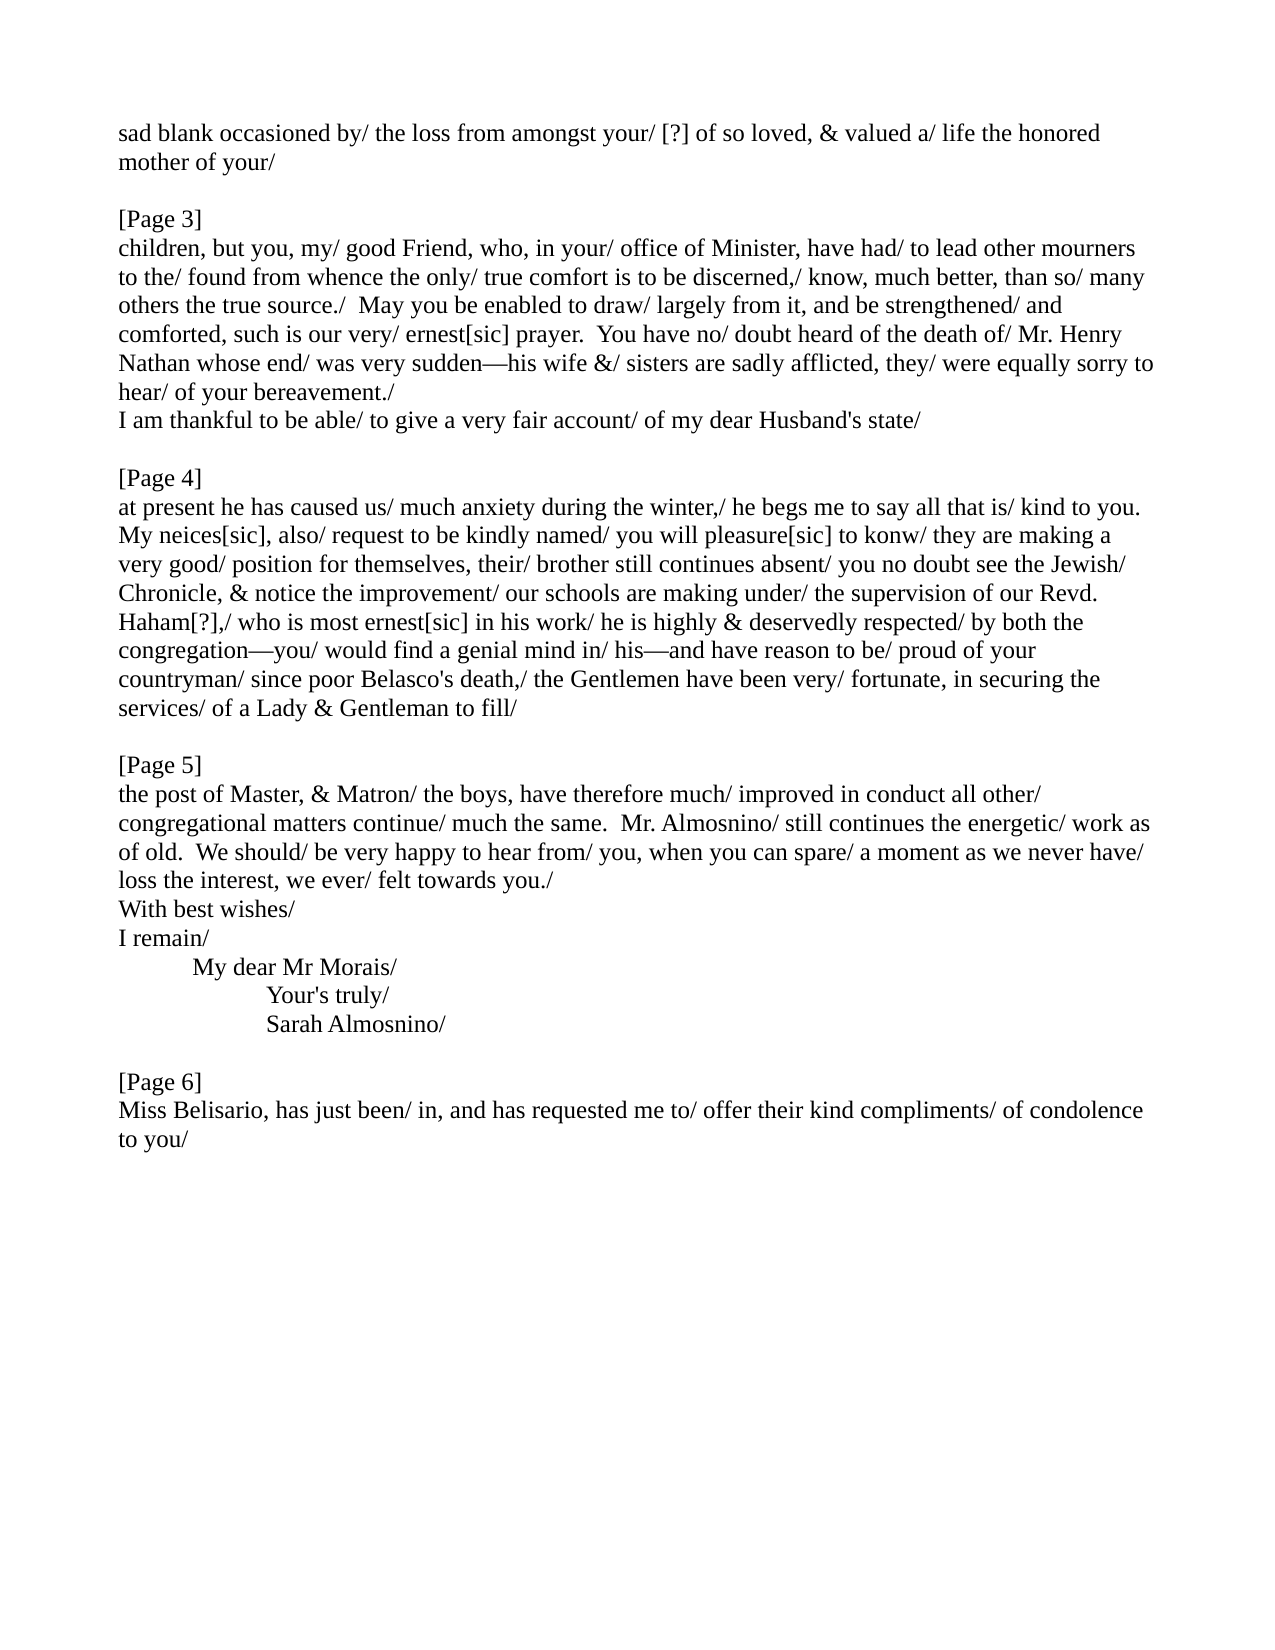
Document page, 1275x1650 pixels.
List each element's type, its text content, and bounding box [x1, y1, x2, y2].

text [Page 4] [118, 463, 1157, 492]
text [Page 3] [118, 204, 1157, 233]
text sad blank occasioned by/ the loss from amongst your/ [?] of so loved, & valued a/ life the honored mother of your/ [118, 118, 1157, 176]
text [Page 6] [118, 1067, 1157, 1096]
text Your's truly/ [118, 981, 1157, 1009]
text children, but you, my/ good Friend, who, in your/ office of Minister, have had/ to lead other mourners to the/ found from whence the only/ true comfort is to be discerned,/ know, much better, than so/ many others the true source./ May you be enabled to draw/ largely from it, and be strengthened/ and comforted, such is our very/ ernest[sic] prayer. You have no/ doubt heard of the death of/ Mr. Henry Nathan whose end/ was very sudden—his wife &/ sisters are sadly afflicted, they/ were equally sorry to hear/ of your bereavement./ [118, 233, 1157, 406]
text Miss Belisario, has just been/ in, and has requested me to/ offer their kind compliments/ of condolence to you/ [118, 1096, 1157, 1153]
text I remain/ [118, 923, 1157, 952]
text [Page 5] the post of Master, & Matron/ the boys, have therefore much/ improved in conduct all other/ congregational matters continue/ much the same. Mr. Almosnino/ still continues the energetic/ work as of old. We should/ be very happy to hear from/ you, when you can spare/ a moment as we never have/ loss the interest, we ever/ felt towards you./ [118, 751, 1157, 894]
text at present he has caused us/ much anxiety during the winter,/ he begs me to say all that is/ kind to you. My neices[sic], also/ request to be kindly named/ you will pleasure[sic] to konw/ they are making a very good/ position for themselves, their/ brother still continues absent/ you no doubt see the Jewish/ Chronicle, & notice the improvement/ our schools are making under/ the supervision of our Revd. Haham[?],/ who is most ernest[sic] in his work/ he is highly & deservedly respected/ by both the congregation—you/ would find a genial mind in/ his—and have reason to be/ proud of your countryman/ since poor Belasco's death,/ the Gentlemen have been very/ fortunate, in securing the services/ of a Lady & Gentleman to fill/ [118, 492, 1157, 722]
text Sarah Almosnino/ [118, 1009, 1157, 1038]
text I am thankful to be able/ to give a very fair account/ of my dear Husband's state/ [118, 406, 1157, 434]
text With best wishes/ [118, 894, 1157, 923]
text My dear Mr Morais/ [118, 952, 1157, 981]
